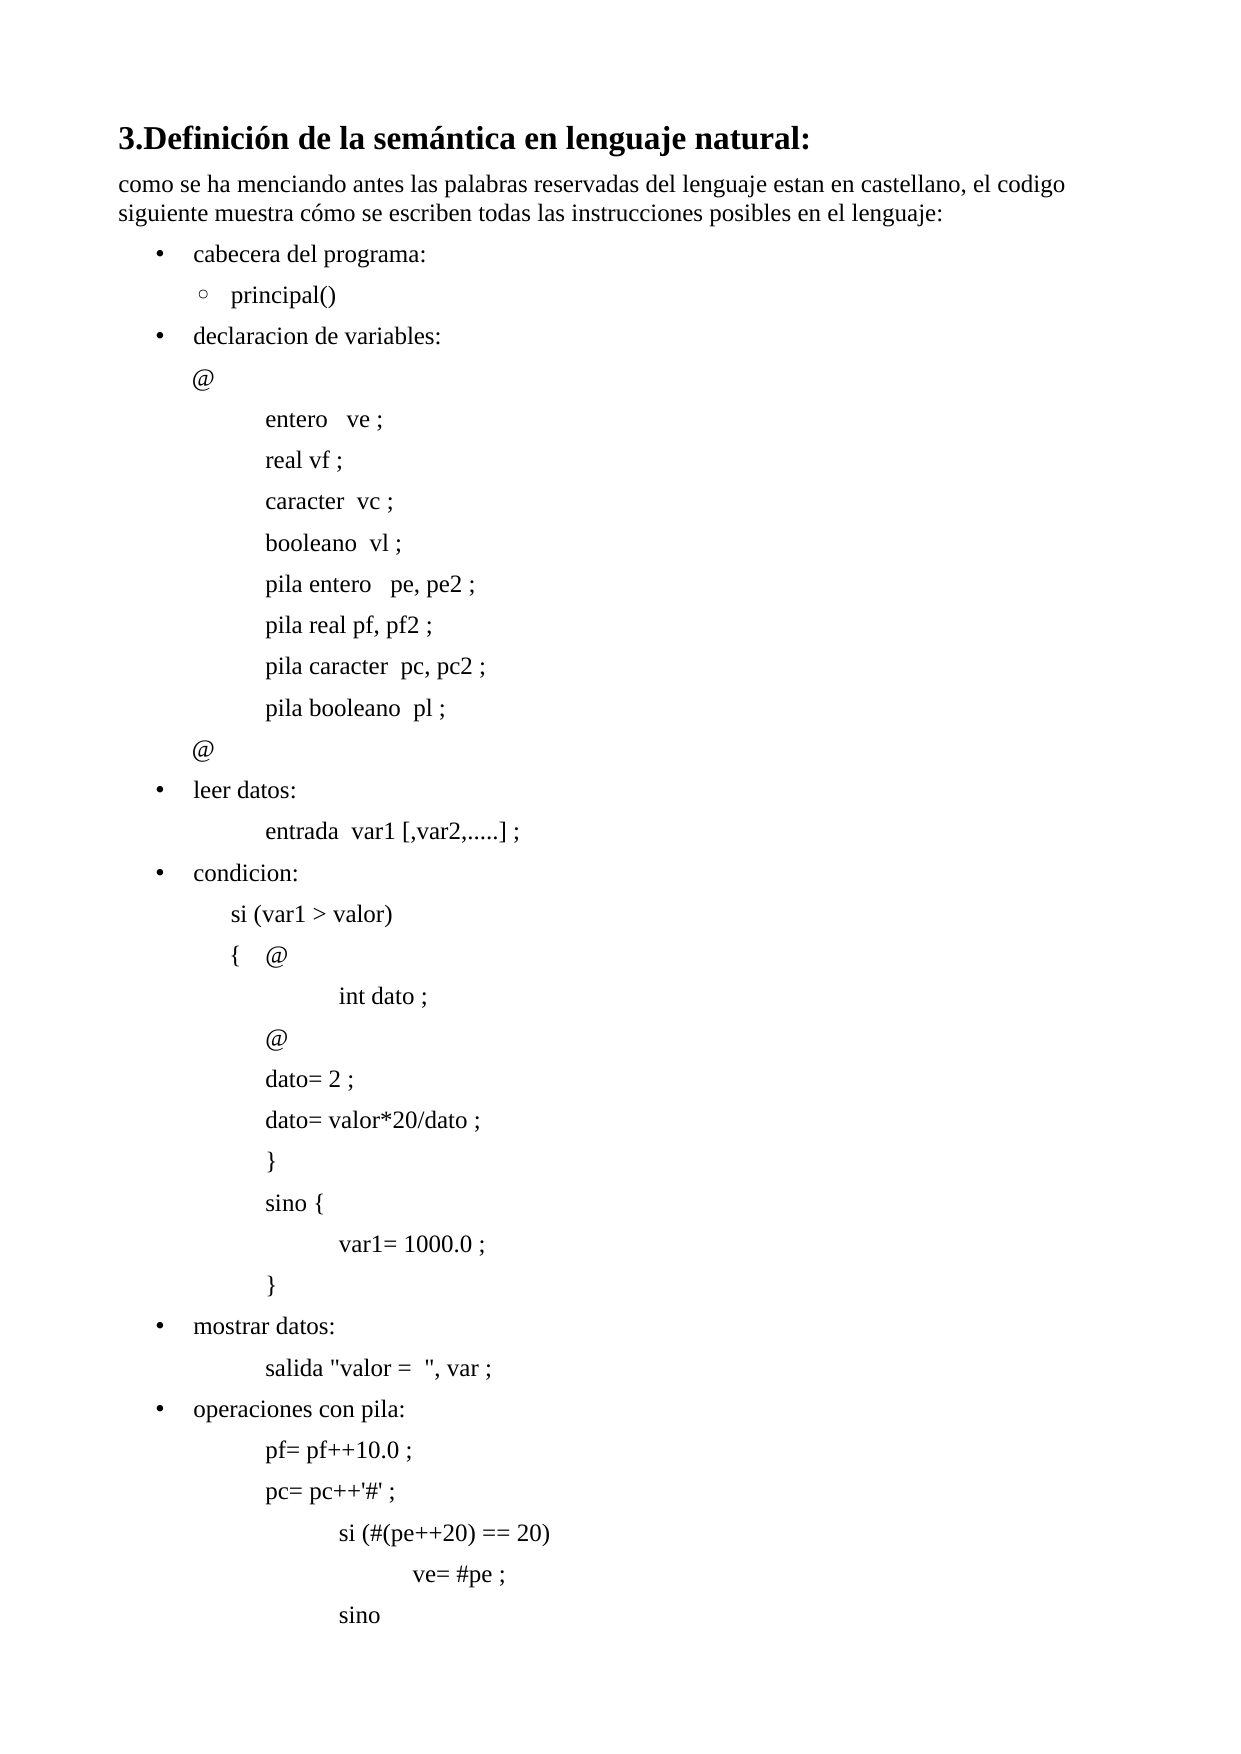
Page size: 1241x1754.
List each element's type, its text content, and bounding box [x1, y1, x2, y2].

list mostrar datos: [156, 1311, 1122, 1340]
list condicion: [156, 858, 1122, 886]
text sino { [118, 1188, 1122, 1216]
list operaciones con pila: [156, 1394, 1122, 1423]
text booleano vl ; [118, 528, 1122, 556]
list si (var1 > valor) [193, 899, 1122, 928]
text @ [118, 1023, 1122, 1051]
text real vf ; [118, 445, 1122, 474]
text salida "valor = ", var ; [118, 1353, 1122, 1381]
list leer datos: [156, 775, 1122, 804]
text como se ha menciando antes las palabras reservadas del lenguaje estan en castellano, el codigo siguiente muestra cómo se escriben todas las instrucciones posibles en el lenguaje: [118, 169, 1122, 226]
text { @ [118, 940, 1122, 969]
text int dato ; [118, 981, 1122, 1010]
text dato= 2 ; [118, 1064, 1122, 1093]
text } [118, 1270, 1122, 1299]
text var1= 1000.0 ; [118, 1229, 1122, 1258]
text pc= pc++'#' ; [118, 1476, 1122, 1505]
text caracter vc ; [118, 486, 1122, 515]
text pila booleano pl ; [118, 693, 1122, 721]
text ve= #pe ; [118, 1559, 1122, 1588]
text } [118, 1146, 1122, 1175]
text @ [118, 363, 1122, 391]
text pila real pf, pf2 ; [118, 610, 1122, 639]
list declaracion de variables: [156, 321, 1122, 350]
text dato= valor*20/dato ; [118, 1105, 1122, 1134]
text @ [118, 734, 1122, 763]
text sino [118, 1600, 1122, 1629]
text pila caracter pc, pc2 ; [118, 651, 1122, 680]
list cabecera del programa: [156, 239, 1122, 268]
text pila entero pe, pe2 ; [118, 569, 1122, 598]
text entrada var1 [,var2,.....] ; [118, 816, 1122, 845]
text entero ve ; [118, 404, 1122, 433]
text 3.Definición de la semántica en lenguaje natural: [118, 118, 1122, 156]
text si (#(pe++20) == 20) [118, 1518, 1122, 1546]
text pf= pf++10.0 ; [118, 1435, 1122, 1464]
list principal() [193, 280, 1122, 309]
